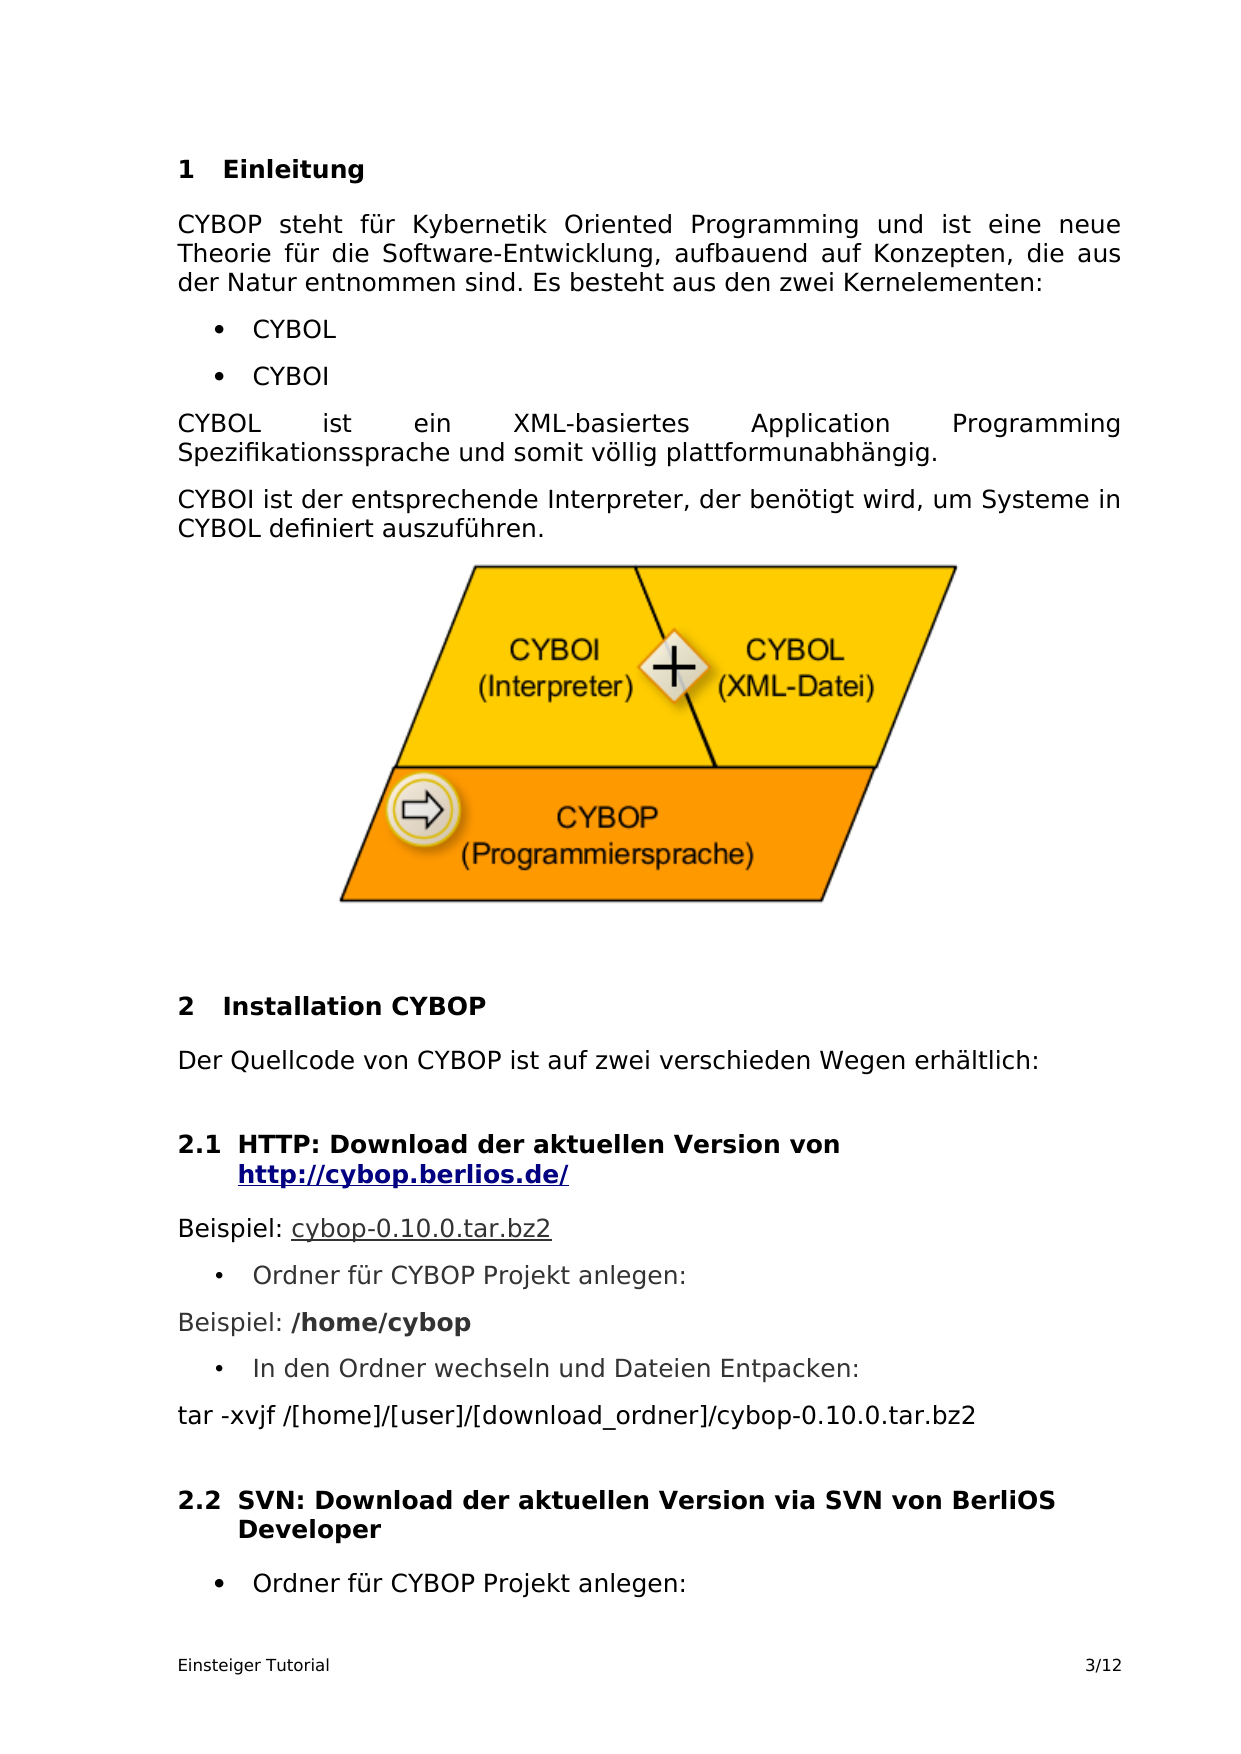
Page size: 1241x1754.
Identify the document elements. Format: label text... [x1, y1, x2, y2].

subtitle Einleitung [177, 156, 1122, 185]
list CYBOL [215, 315, 1122, 344]
list Ordner für CYBOP Projekt anlegen: [215, 1261, 1122, 1290]
text tar -xvjf /[home]/[user]/[download_ordner]/cybop-0.10.0.tar.bz2 [177, 1401, 1122, 1431]
text CYBOI ist der entsprechende Interpreter, der benötigt wird, um Systeme in CYBOL definiert auszuführen. [177, 485, 1122, 543]
subtitle SVN: Download der aktuellen Version via SVN von BerliOS Developer [177, 1486, 1122, 1544]
subtitle Installation CYBOP [177, 992, 1122, 1021]
list CYBOI [215, 362, 1122, 391]
picture [334, 560, 965, 908]
text CYBOP steht für Kybernetik Oriented Programming und ist eine neue Theorie für die Software-Entwicklung, aufbauend auf Konzepten, die aus der Natur entnommen sind. Es besteht aus den zwei Kernelementen: [177, 210, 1122, 297]
list In den Ordner wechseln und Dateien Entpacken: [215, 1354, 1122, 1384]
text Beispiel: /home/cybop [177, 1308, 1122, 1337]
text Beispiel: cybop-0.10.0.tar.bz2 [177, 1214, 1122, 1243]
list Ordner für CYBOP Projekt anlegen: [215, 1569, 1122, 1598]
text CYBOL ist ein XML-basiertes Application Programming Spezifikationssprache und somit völlig plattformunabhängig. [177, 409, 1122, 467]
subtitle HTTP: Download der aktuellen Version von http://cybop.berlios.de/ [177, 1131, 1122, 1189]
text Der Quellcode von CYBOP ist auf zwei verschieden Wegen erhältlich: [177, 1046, 1122, 1075]
